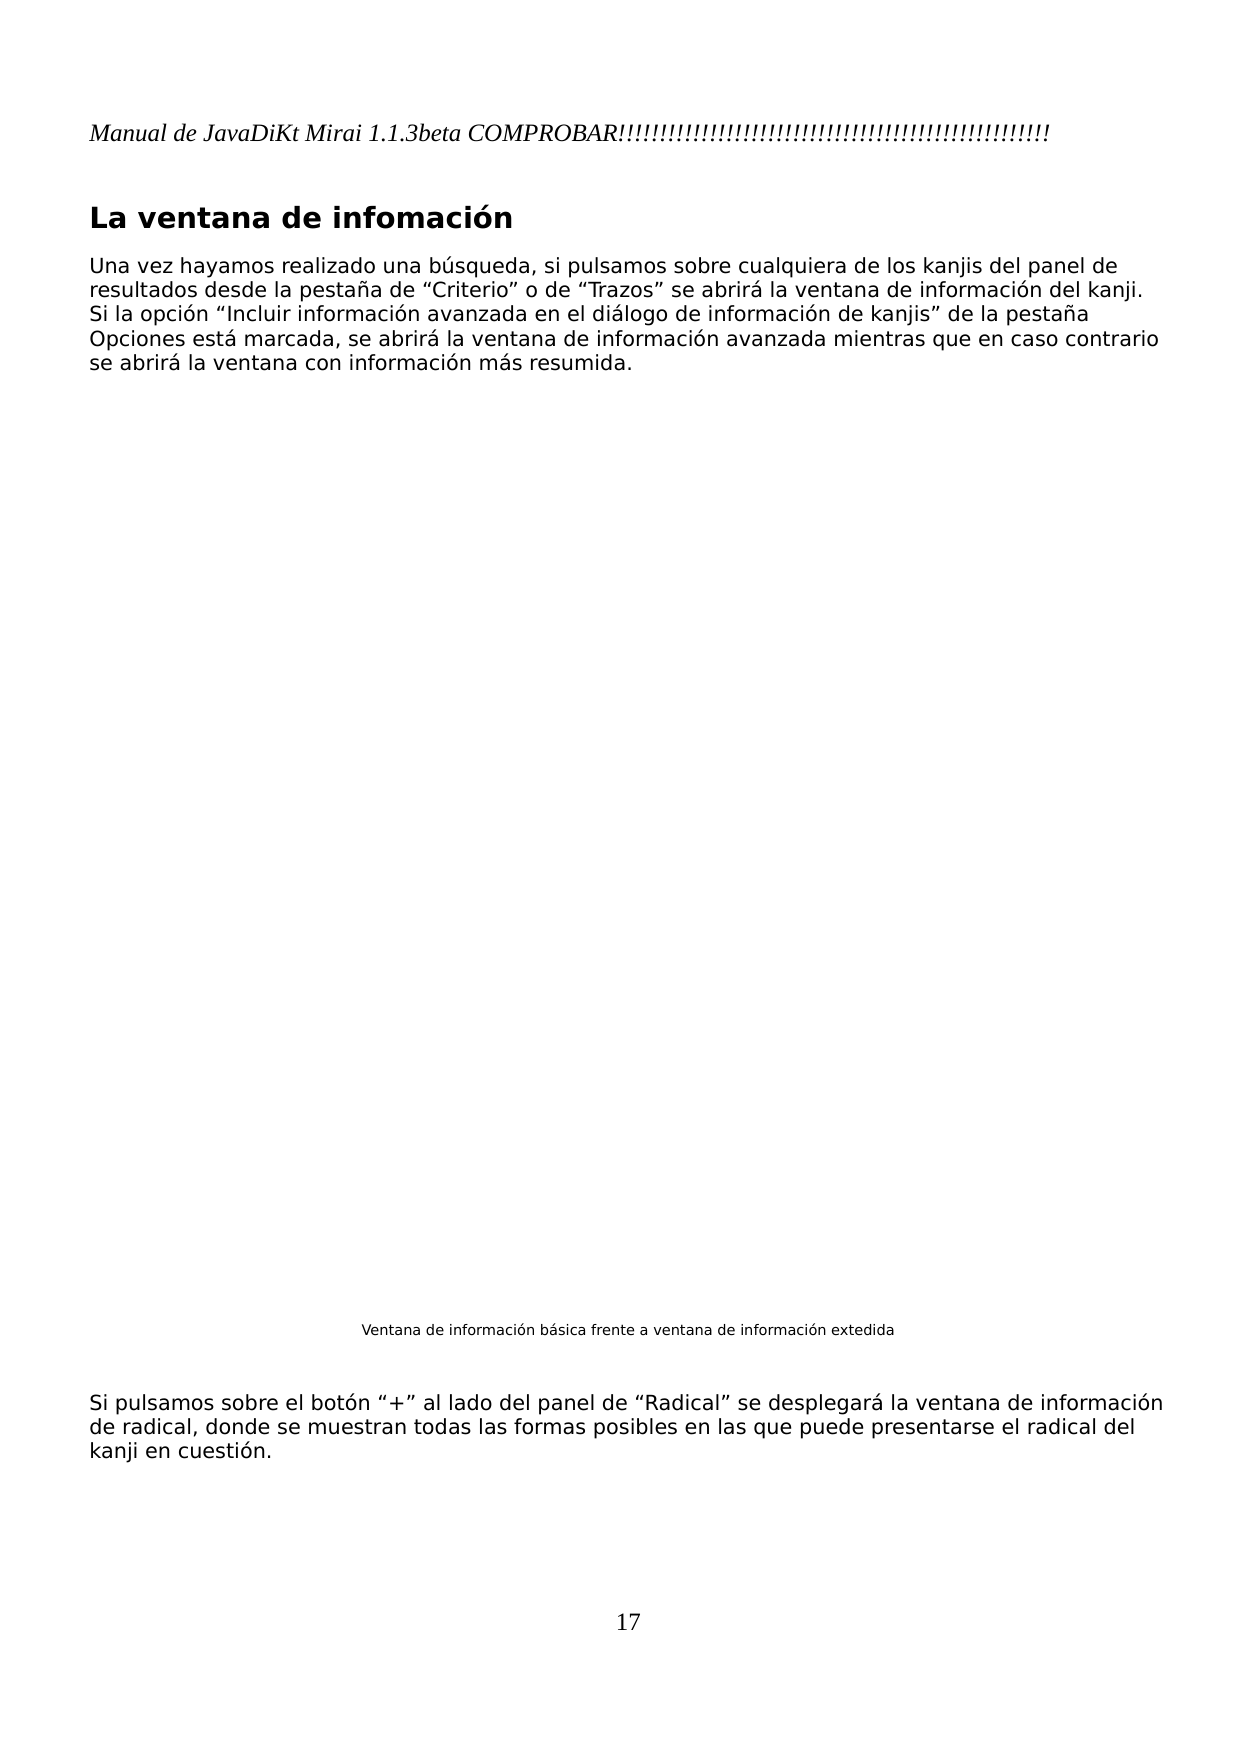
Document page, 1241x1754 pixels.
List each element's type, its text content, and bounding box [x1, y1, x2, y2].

text Si pulsamos sobre el botón “+” al lado del panel de “Radical” se desplegará la ventana de información de radical, donde se muestran todas las formas posibles en las que puede presentarse el radical del kanji en cuestión. [89, 1391, 1167, 1464]
text Ventana de información básica frente a ventana de información extedida [89, 1321, 1167, 1338]
subtitle La ventana de infomación [89, 201, 1167, 235]
text Una vez hayamos realizado una búsqueda, si pulsamos sobre cualquiera de los kanjis del panel de resultados desde la pestaña de “Criterio” o de “Trazos” se abrirá la ventana de información del kanji. Si la opción “Incluir información avanzada en el diálogo de información de kanjis” de la pestaña Opciones está marcada, se abrirá la ventana de información avanzada mientras que en caso contrario se abrirá la ventana con información más resumida. [89, 254, 1167, 375]
